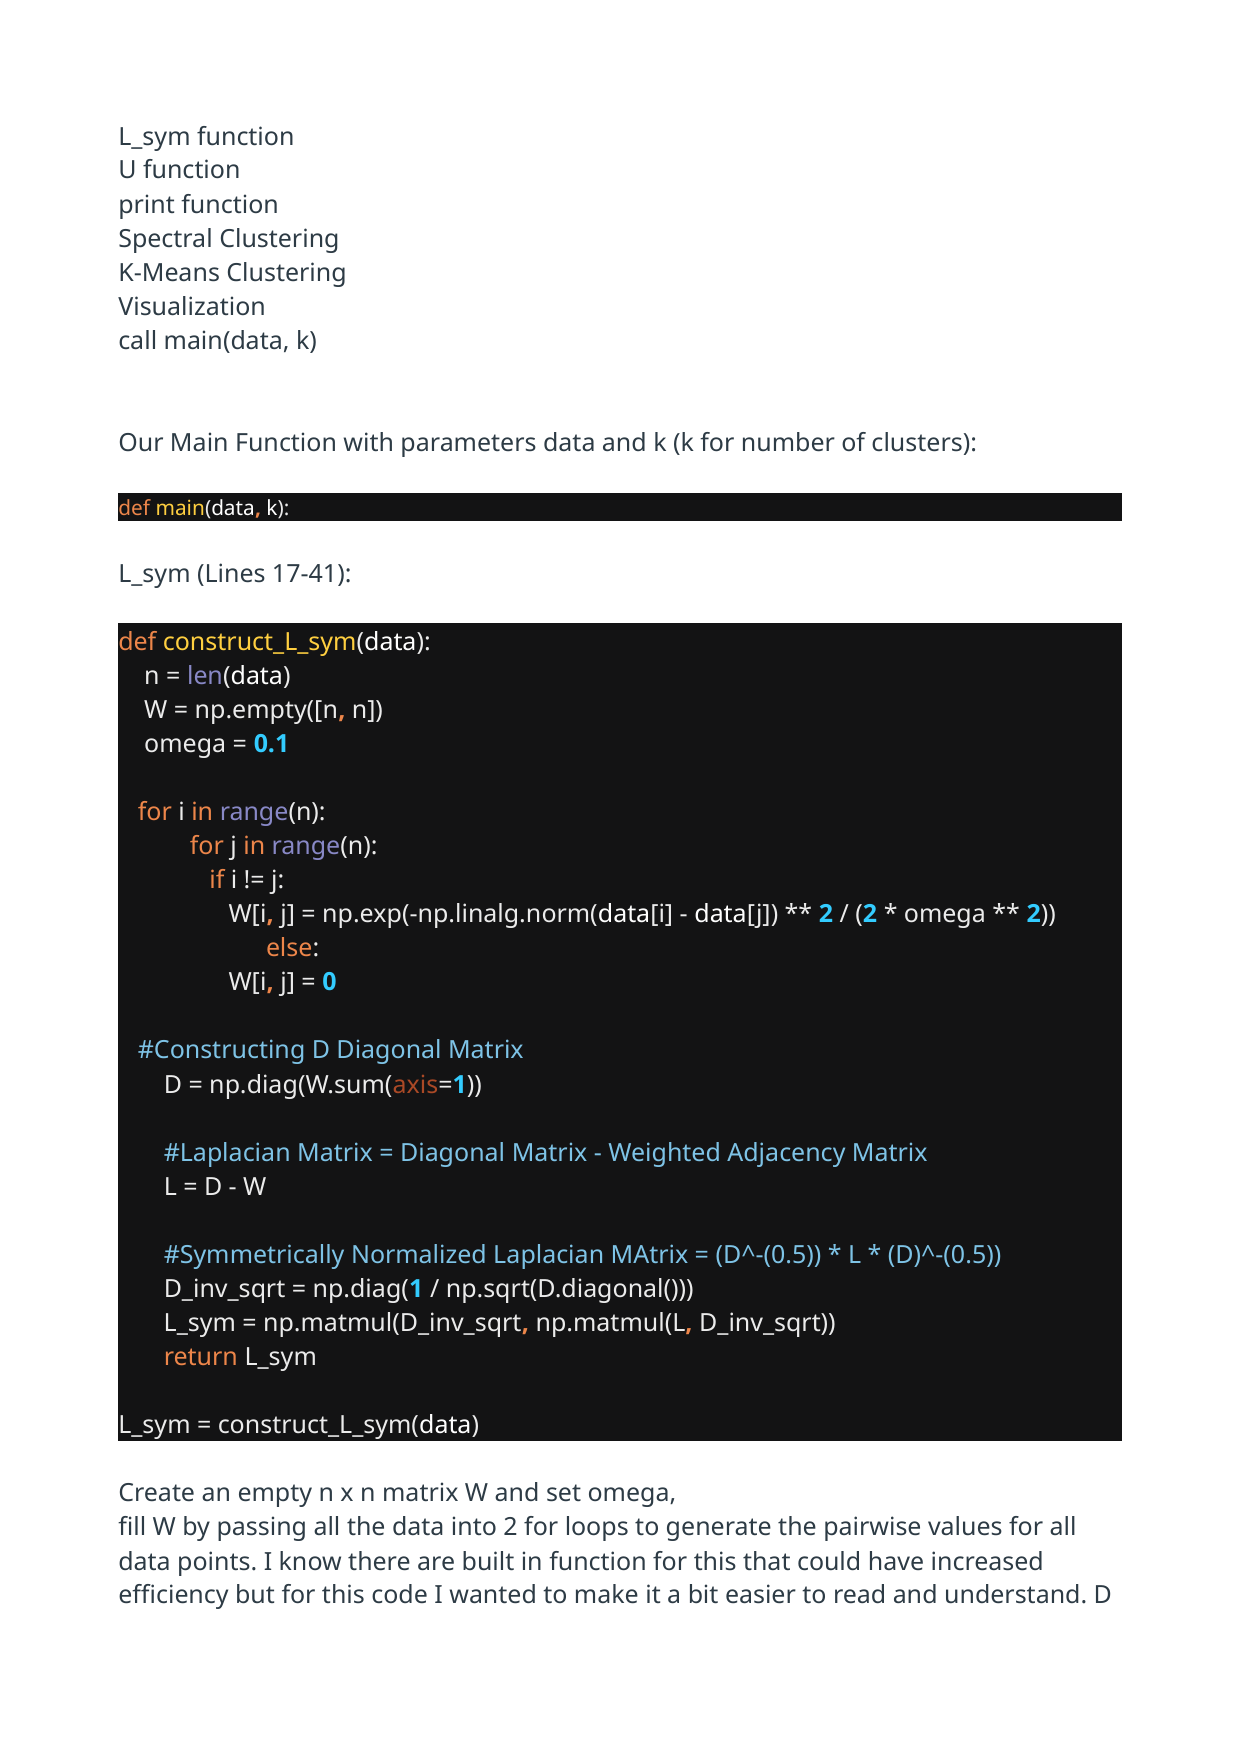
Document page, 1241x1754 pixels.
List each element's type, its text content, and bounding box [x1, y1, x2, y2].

text call main(data, k) [118, 322, 1122, 357]
text U function [118, 152, 1122, 186]
text L_sym (Lines 17-41): [118, 555, 1122, 589]
text def main(data, k): [118, 493, 1122, 521]
text Visualization [118, 288, 1122, 322]
text Spectral Clustering [118, 220, 1122, 254]
text Create an empty n x n matrix W and set omega, [118, 1475, 1122, 1509]
text L_sym function [118, 118, 1122, 152]
text fill W by passing all the data into 2 for loops to generate the pairwise values for all data points. I know there are built in function for this that could have increased efficiency but for this code I wanted to make it a bit easier to read and understand. D [118, 1509, 1122, 1611]
text def construct_L_sym(data): n = len(data) W = np.empty([n, n]) omega = 0.1 for i in range(n): for j in range(n): if i != j: W[i, j] = np.exp(-np.linalg.norm(data[i] - data[j]) ** 2 / (2 * omega ** 2)) else: W[i, j] = 0 #Constructing D Diagonal Matrix D = np.diag(W.sum(axis=1)) #Laplacian Matrix = Diagonal Matrix - Weighted Adjacency Matrix L = D - W #Symmetrically Normalized Laplacian MAtrix = (D^-(0.5)) * L * (D)^-(0.5)) D_inv_sqrt = np.diag(1 / np.sqrt(D.diagonal())) L_sym = np.matmul(D_inv_sqrt, np.matmul(L, D_inv_sqrt)) return L_sym L_sym = construct_L_sym(data) [118, 623, 1122, 1441]
text Our Main Function with parameters data and k (k for number of clusters): [118, 425, 1122, 459]
text K-Means Clustering [118, 254, 1122, 288]
text print function [118, 186, 1122, 220]
